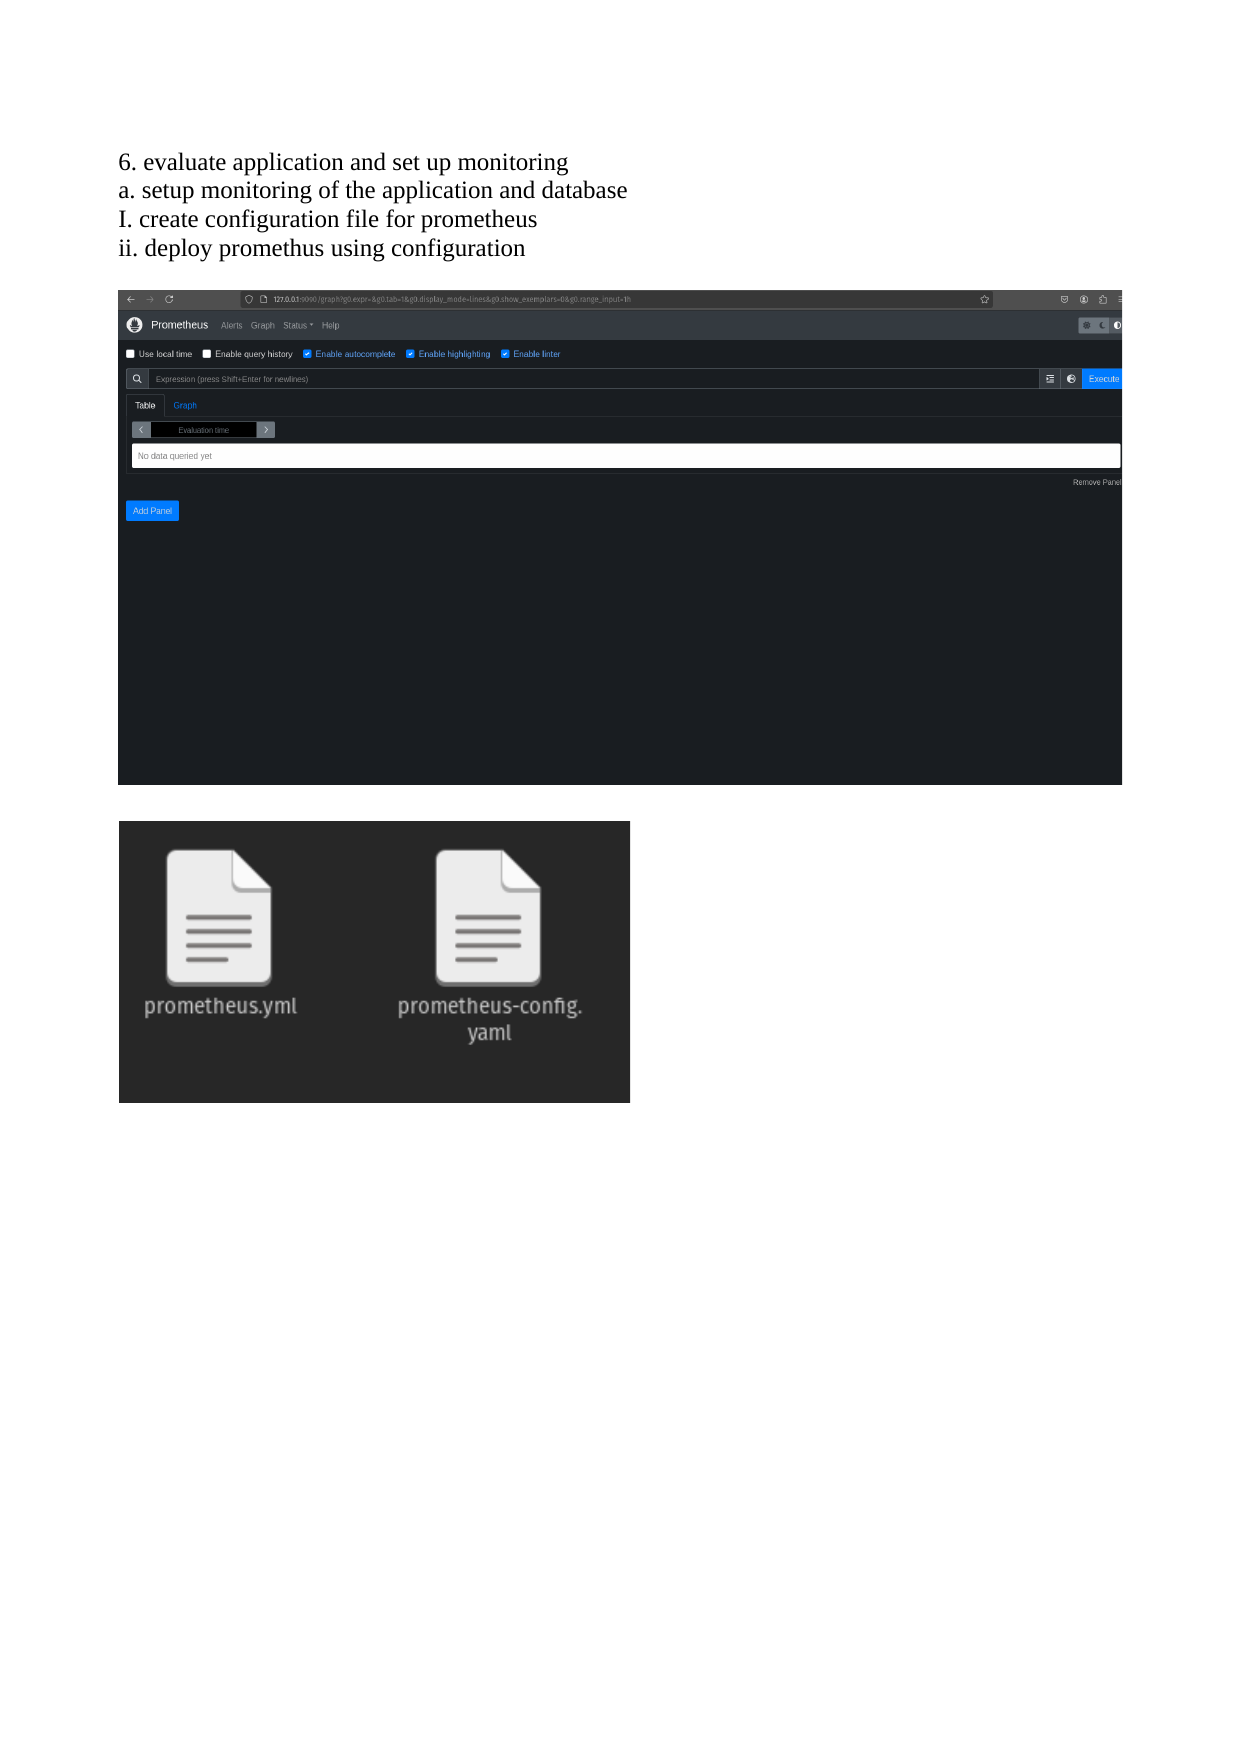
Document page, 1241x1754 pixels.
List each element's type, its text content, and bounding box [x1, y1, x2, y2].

picture [118, 290, 1123, 785]
text I. create configuration file for prometheus [118, 204, 1122, 233]
text ii. deploy promethus using configuration [118, 233, 1122, 262]
text 6. evaluate application and set up monitoring [118, 147, 1122, 176]
text a. setup monitoring of the application and database [118, 176, 1122, 204]
picture [119, 821, 630, 1103]
